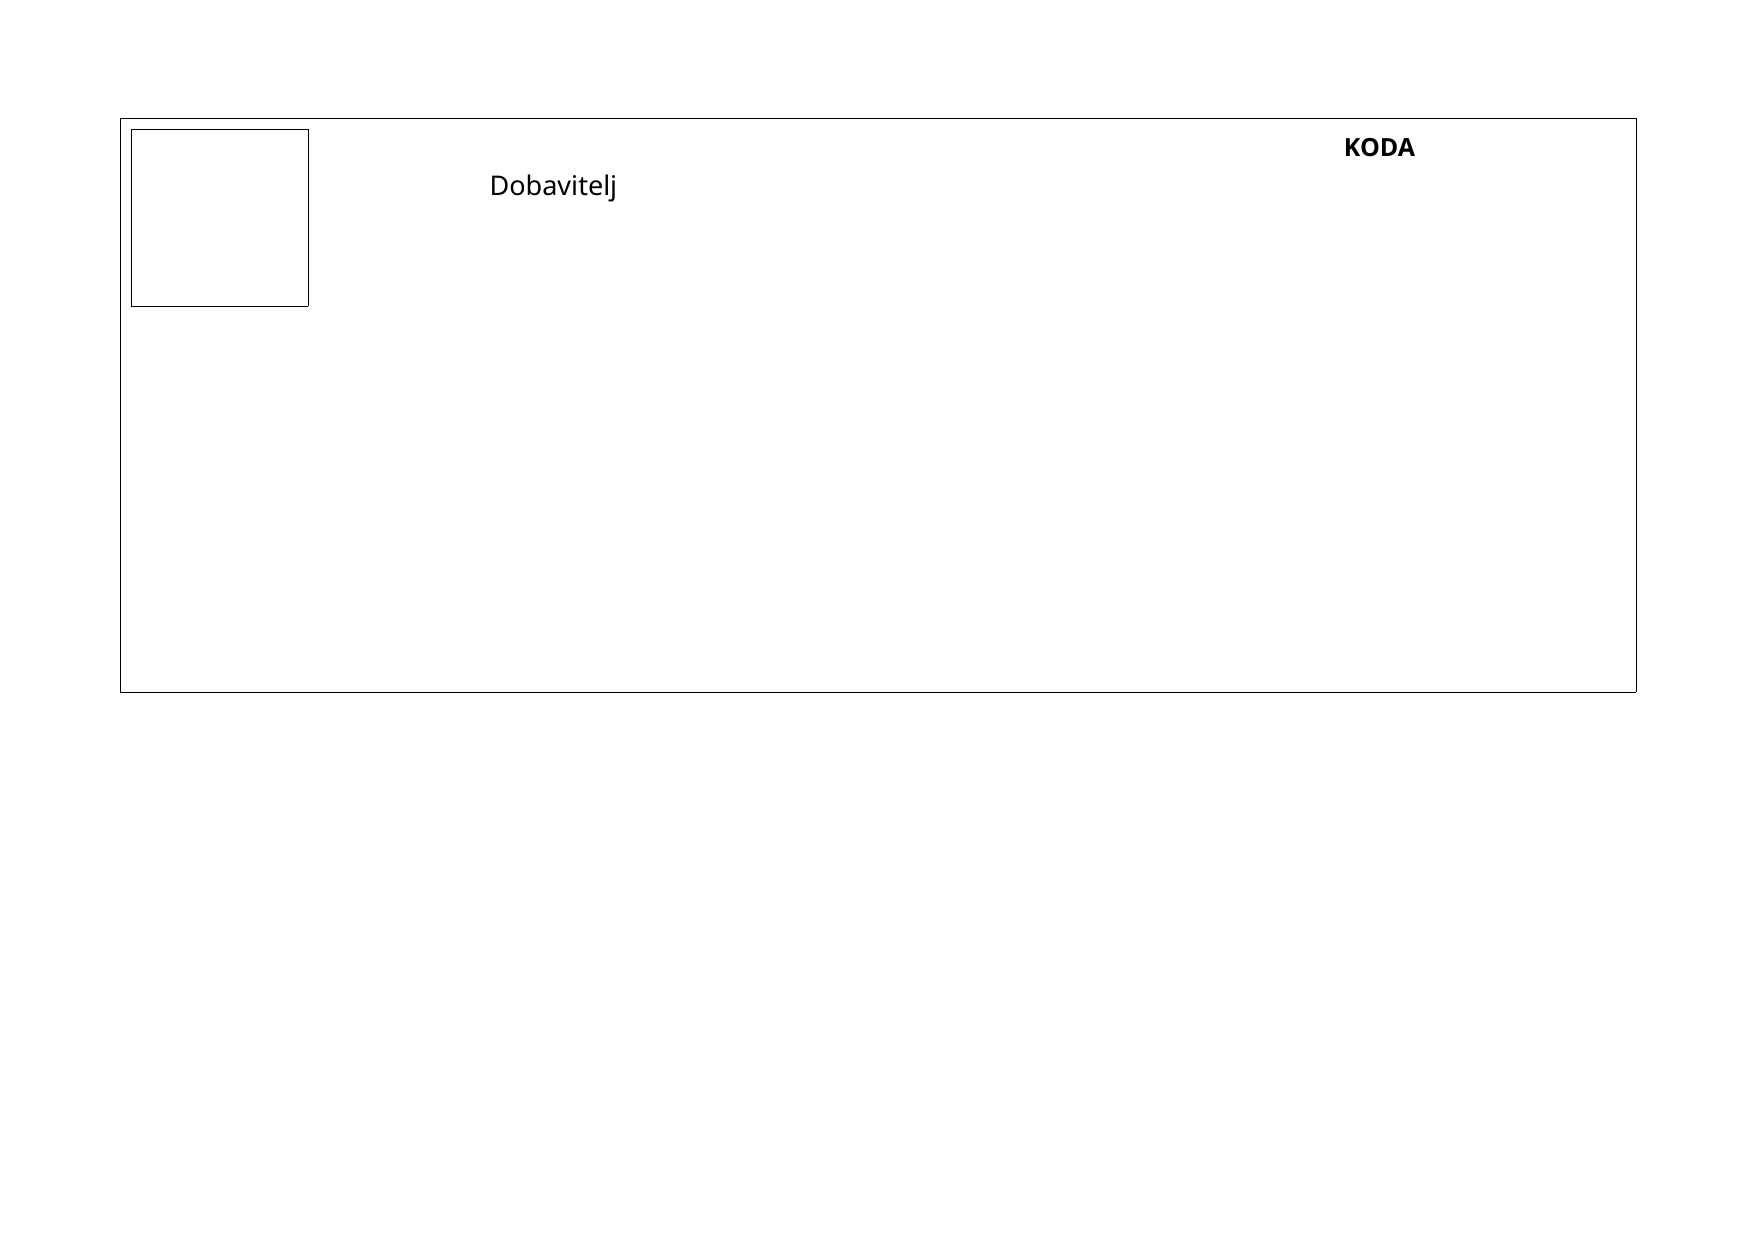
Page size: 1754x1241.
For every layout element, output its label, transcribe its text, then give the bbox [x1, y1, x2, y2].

table_header [126, 124, 483, 686]
table_header Dobavitelj <o.partner_id and o.partner_id.name> [484, 124, 1129, 686]
table_header [121, 119, 1636, 692]
table_header KODA <o.location_id and o.location_id.partner_id and o.location_id.partner_id.id or o.location_id.id> [1129, 124, 1630, 686]
